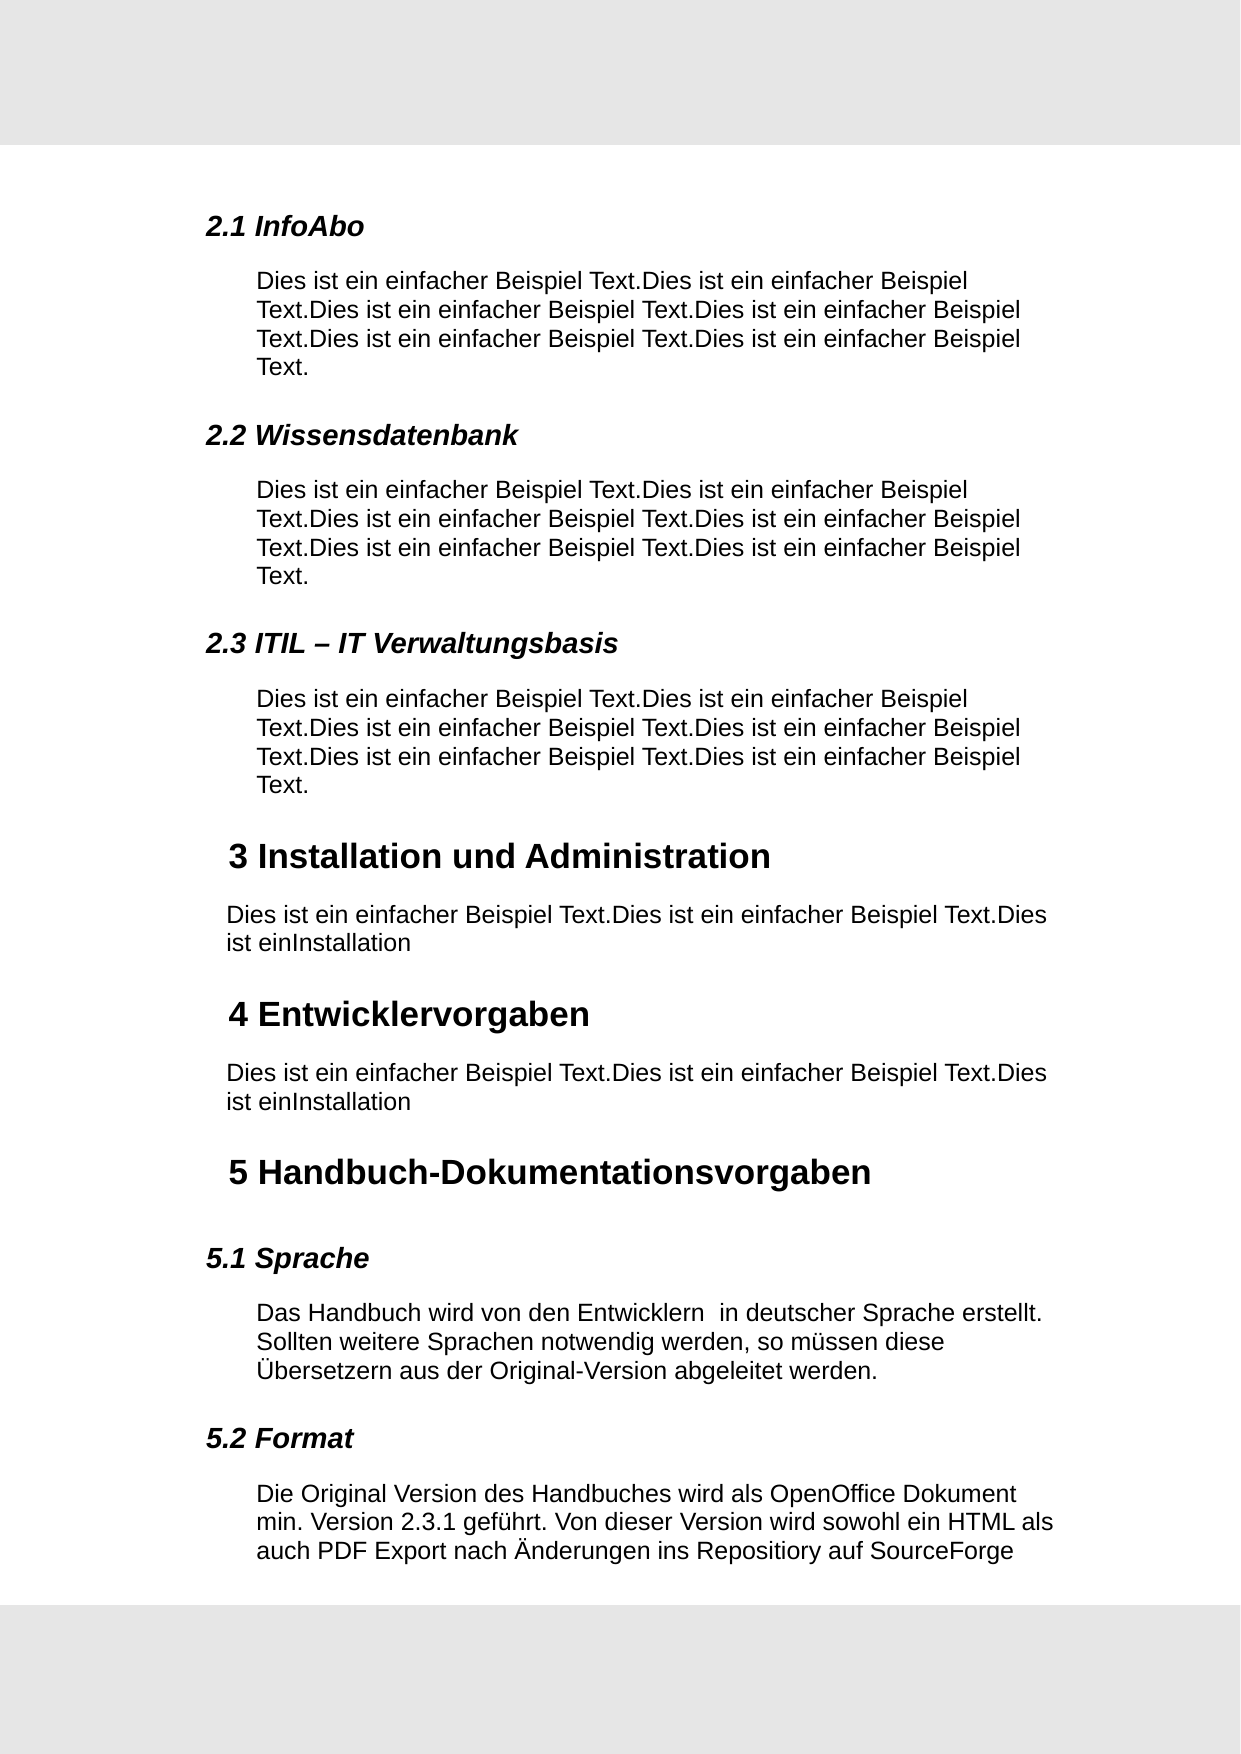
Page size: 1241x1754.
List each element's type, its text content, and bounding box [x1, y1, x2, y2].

table_cell Dies ist ein einfacher Beispiel Text.Dies ist ein einfacher Beispiel Text.Dies ist ein einfacher Beispiel Text.Dies ist ein einfacher Beispiel Text.Dies ist ein einfacher Beispiel Text.Dies ist ein einfacher Beispiel Text. [177, 469, 1063, 596]
table_header Handbuch-Dokumentationsvorgaben [177, 1121, 1063, 1210]
table_cell Dies ist ein einfacher Beispiel Text.Dies ist ein einfacher Beispiel Text.Dies ist einInstallation [177, 894, 1063, 963]
table_cell Die Original Version des Handbuches wird als OpenOffice Dokument min. Version 2.3.1 geführt. Von dieser Version wird sowohl ein HTML als auch PDF Export nach Änderungen ins Repositiory auf SourceForge [177, 1473, 1063, 1571]
table_cell Wissensdatenbank [177, 387, 1063, 469]
table_cell Sprache [177, 1210, 1063, 1293]
table_cell ITIL – IT Verwaltungsbasis [177, 596, 1063, 678]
table_cell Format [177, 1390, 1063, 1473]
table_header Installation und Administration [177, 805, 1063, 894]
table_header Entwicklervorgaben [177, 963, 1063, 1052]
table_cell Das Handbuch wird von den Entwicklern in deutscher Sprache erstellt. Sollten weitere Sprachen notwendig werden, so müssen diese Übersetzern aus der Original-Version abgeleitet werden. [177, 1293, 1063, 1390]
table_cell InfoAbo [177, 178, 1063, 260]
table_cell Dies ist ein einfacher Beispiel Text.Dies ist ein einfacher Beispiel Text.Dies ist ein einfacher Beispiel Text.Dies ist ein einfacher Beispiel Text.Dies ist ein einfacher Beispiel Text.Dies ist ein einfacher Beispiel Text. [177, 678, 1063, 805]
table_cell Dies ist ein einfacher Beispiel Text.Dies ist ein einfacher Beispiel Text.Dies ist einInstallation [177, 1052, 1063, 1121]
table_cell Dies ist ein einfacher Beispiel Text.Dies ist ein einfacher Beispiel Text.Dies ist ein einfacher Beispiel Text.Dies ist ein einfacher Beispiel Text.Dies ist ein einfacher Beispiel Text.Dies ist ein einfacher Beispiel Text. [177, 260, 1063, 387]
